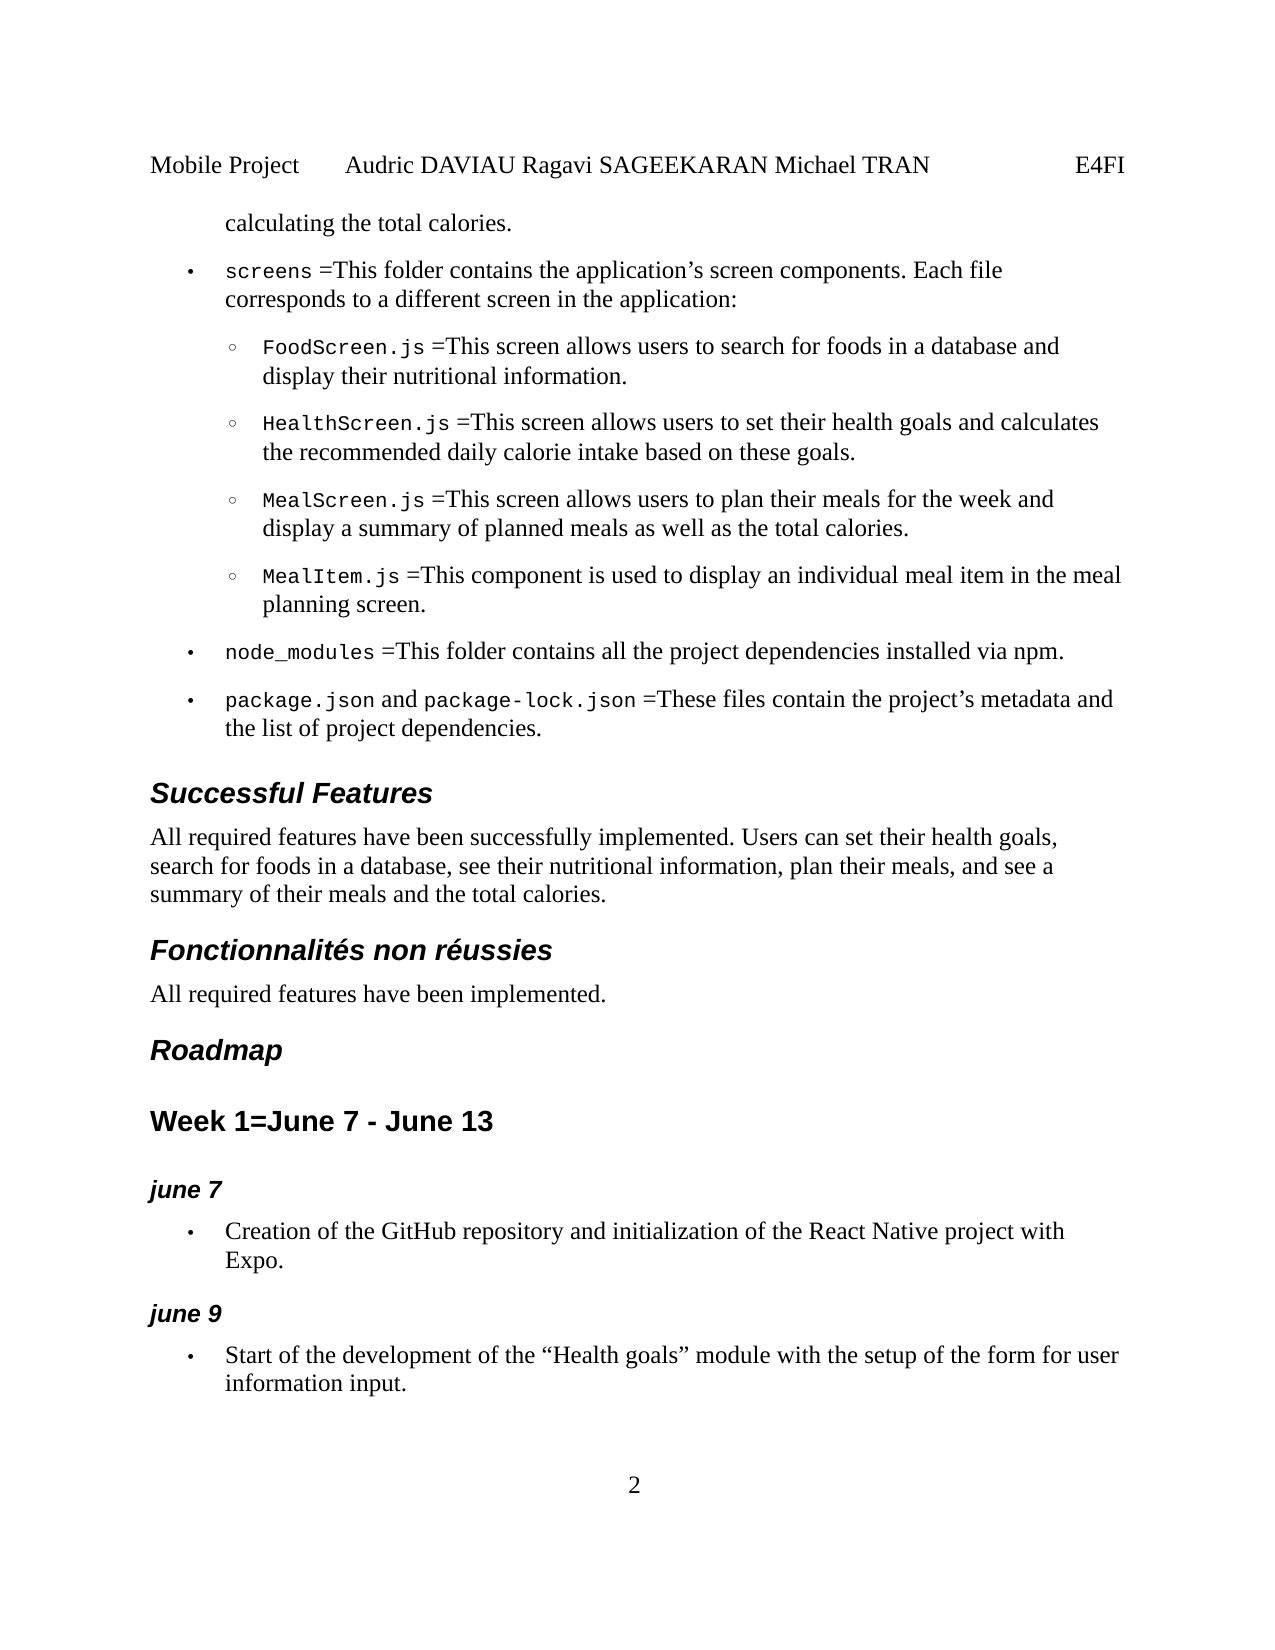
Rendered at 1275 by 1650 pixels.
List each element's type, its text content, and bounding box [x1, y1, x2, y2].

subtitle june 7 [150, 1175, 1125, 1204]
subtitle Week 1=June 7 - June 13 [150, 1104, 1125, 1138]
list HealthScreen.js =This screen allows users to set their health goals and calculates the recommended daily calorie intake based on these goals. [225, 407, 1125, 466]
subtitle Fonctionnalités non réussies [150, 933, 1125, 967]
subtitle Successful Features [150, 776, 1125, 809]
subtitle june 9 [150, 1299, 1125, 1327]
list MealScreen.js =This screen allows users to plan their meals for the week and display a summary of planned meals as well as the total calories. [225, 484, 1125, 542]
subtitle Roadmap [150, 1033, 1125, 1067]
list Creation of the GitHub repository and initialization of the React Native project with Expo. [187, 1216, 1125, 1274]
list calculating the total calories. [187, 208, 1125, 237]
text All required features have been implemented. [150, 979, 1125, 1008]
list MealItem.js =This component is used to display an individual meal item in the meal planning screen. [225, 560, 1125, 618]
list screens =This folder contains the application’s screen components. Each file corresponds to a different screen in the application: [187, 255, 1125, 313]
list Start of the development of the “Health goals” module with the setup of the form for user information input. [187, 1340, 1125, 1397]
text All required features have been successfully implemented. Users can set their health goals, search for foods in a database, see their nutritional information, plan their meals, and see a summary of their meals and the total calories. [150, 822, 1125, 908]
list node_modules =This folder contains all the project dependencies installed via npm. [187, 636, 1125, 666]
list FoodScreen.js =This screen allows users to search for foods in a database and display their nutritional information. [225, 331, 1125, 389]
list package.json and package-lock.json =These files contain the project’s metadata and the list of project dependencies. [187, 684, 1125, 742]
